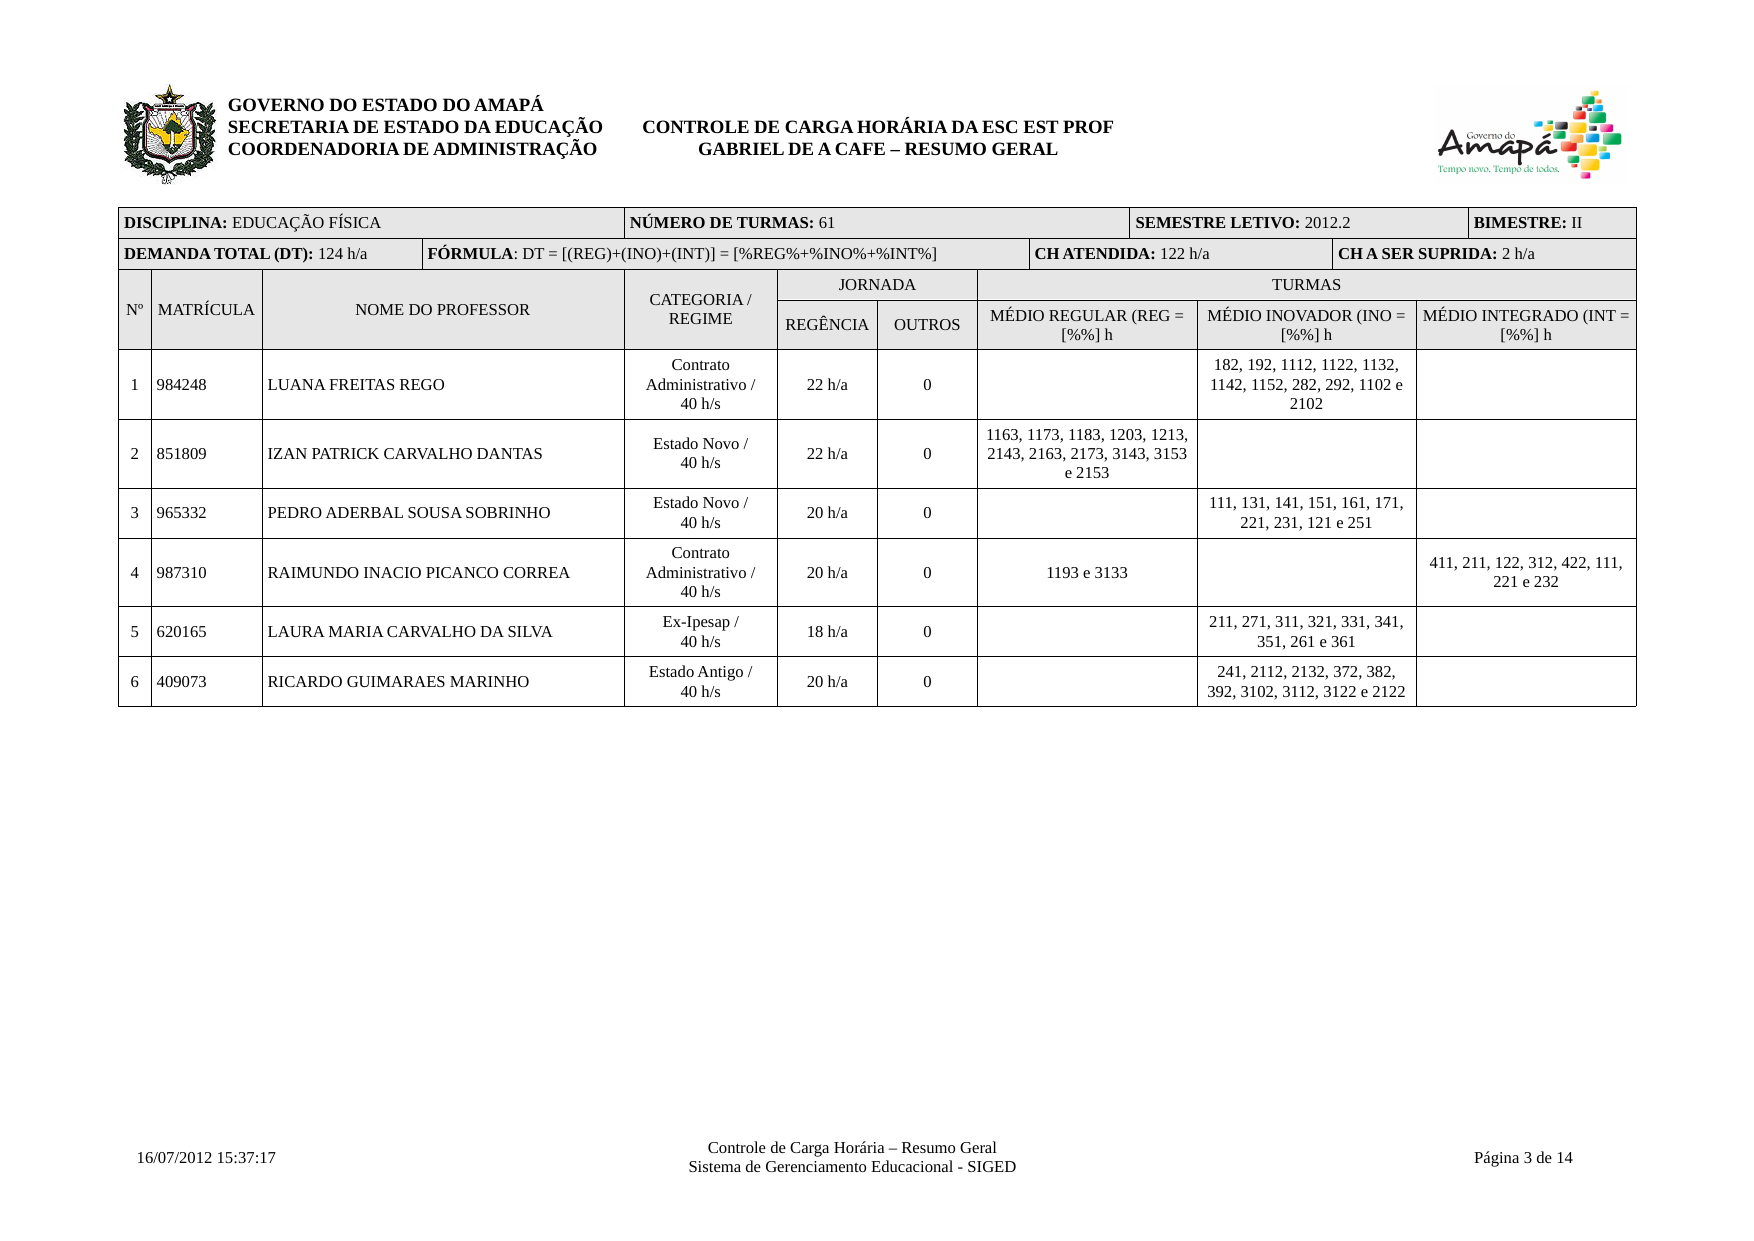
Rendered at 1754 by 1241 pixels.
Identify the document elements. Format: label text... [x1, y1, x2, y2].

table_cell 18 h/a [778, 607, 877, 656]
table_cell 1163, 1173, 1183, 1203, 1213, 2143, 2163, 2173, 3143, 3153 e 2153 [978, 420, 1197, 487]
table_header DISCIPLINA: EDUCAÇÃO FÍSICA [119, 208, 624, 238]
table_cell Estado Novo / 40 h/s [625, 489, 777, 537]
table_cell FÓRMULA: DT = [(REG)+(INO)+(INT)] = [%REG%+%INO%+%INT%] [423, 239, 1029, 269]
table_cell 620165 [152, 607, 262, 656]
table_cell 20 h/a [778, 657, 877, 706]
table_header NÚMERO DE TURMAS: 61 [625, 208, 1129, 238]
picture [123, 84, 218, 185]
table_cell 20 h/a [778, 489, 877, 537]
table_cell 3 [119, 489, 151, 537]
table_cell RAIMUNDO INACIO PICANCO CORREA [263, 539, 624, 606]
table_cell [978, 657, 1197, 706]
table_cell Ex-Ipesap / 40 h/s [625, 607, 777, 656]
table_cell 1193 e 3133 [978, 539, 1197, 606]
table_cell 0 [878, 607, 977, 656]
table_cell CH A SER SUPRIDA: 2 h/a [1333, 239, 1636, 269]
table_cell JORNADA [778, 270, 977, 299]
table_cell IZAN PATRICK CARVALHO DANTAS [263, 420, 624, 487]
table_cell [1417, 657, 1636, 706]
table_cell TURMAS [978, 270, 1636, 299]
table_cell 984248 [152, 350, 262, 418]
table_cell RICARDO GUIMARAES MARINHO [263, 657, 624, 706]
table_cell Nº [119, 270, 151, 349]
table_cell 1 [119, 350, 151, 418]
table_cell 851809 [152, 420, 262, 487]
table_cell 411, 211, 122, 312, 422, 111, 221 e 232 [1417, 539, 1636, 606]
table_cell 0 [878, 657, 977, 706]
table_cell [978, 607, 1197, 656]
table_cell [1417, 420, 1636, 487]
table_cell 211, 271, 311, 321, 331, 341, 351, 261 e 361 [1198, 607, 1416, 656]
picture [1433, 84, 1629, 185]
table_cell [1417, 607, 1636, 656]
table_cell 4 [119, 539, 151, 606]
table_cell [978, 489, 1197, 537]
table_cell 111, 131, 141, 151, 161, 171, 221, 231, 121 e 251 [1198, 489, 1416, 537]
table_cell 182, 192, 1112, 1122, 1132, 1142, 1152, 282, 292, 1102 e 2102 [1198, 350, 1416, 418]
table_cell MÉDIO INOVADOR (INO = [%%] h [1198, 301, 1416, 349]
table_cell NOME DO PROFESSOR [263, 270, 624, 349]
table_cell LAURA MARIA CARVALHO DA SILVA [263, 607, 624, 656]
table_cell 241, 2112, 2132, 372, 382, 392, 3102, 3112, 3122 e 2122 [1198, 657, 1416, 706]
table_cell [1417, 350, 1636, 418]
table_cell 409073 [152, 657, 262, 706]
table_cell 5 [119, 607, 151, 656]
table_cell 6 [119, 657, 151, 706]
table_cell MÉDIO INTEGRADO (INT = [%%] h [1417, 301, 1636, 349]
table_cell [1198, 539, 1416, 606]
table_cell DEMANDA TOTAL (DT): 124 h/a [119, 239, 422, 269]
table_cell [1198, 420, 1416, 487]
table_cell 0 [878, 350, 977, 418]
table_header BIMESTRE: II [1469, 208, 1636, 238]
table_cell 20 h/a [778, 539, 877, 606]
table_cell 22 h/a [778, 420, 877, 487]
table_cell MATRÍCULA [152, 270, 262, 349]
table_cell 987310 [152, 539, 262, 606]
table_cell 2 [119, 420, 151, 487]
table_cell Contrato Administrativo / 40 h/s [625, 350, 777, 418]
table_cell CH ATENDIDA: 122 h/a [1030, 239, 1332, 269]
table_cell Estado Novo / 40 h/s [625, 420, 777, 487]
table_cell LUANA FREITAS REGO [263, 350, 624, 418]
table_cell OUTROS [878, 301, 977, 349]
table_cell PEDRO ADERBAL SOUSA SOBRINHO [263, 489, 624, 537]
table_cell 22 h/a [778, 350, 877, 418]
table_cell MÉDIO REGULAR (REG = [%%] h [978, 301, 1197, 349]
table_cell 0 [878, 539, 977, 606]
table_cell [978, 350, 1197, 418]
table_cell REGÊNCIA [778, 301, 877, 349]
table_header SEMESTRE LETIVO: 2012.2 [1130, 208, 1468, 238]
table_cell CATEGORIA / REGIME [625, 270, 777, 349]
table_cell 0 [878, 420, 977, 487]
table_cell 965332 [152, 489, 262, 537]
table_cell [1417, 489, 1636, 537]
table_cell Contrato Administrativo / 40 h/s [625, 539, 777, 606]
table_cell Estado Antigo / 40 h/s [625, 657, 777, 706]
table_cell 0 [878, 489, 977, 537]
